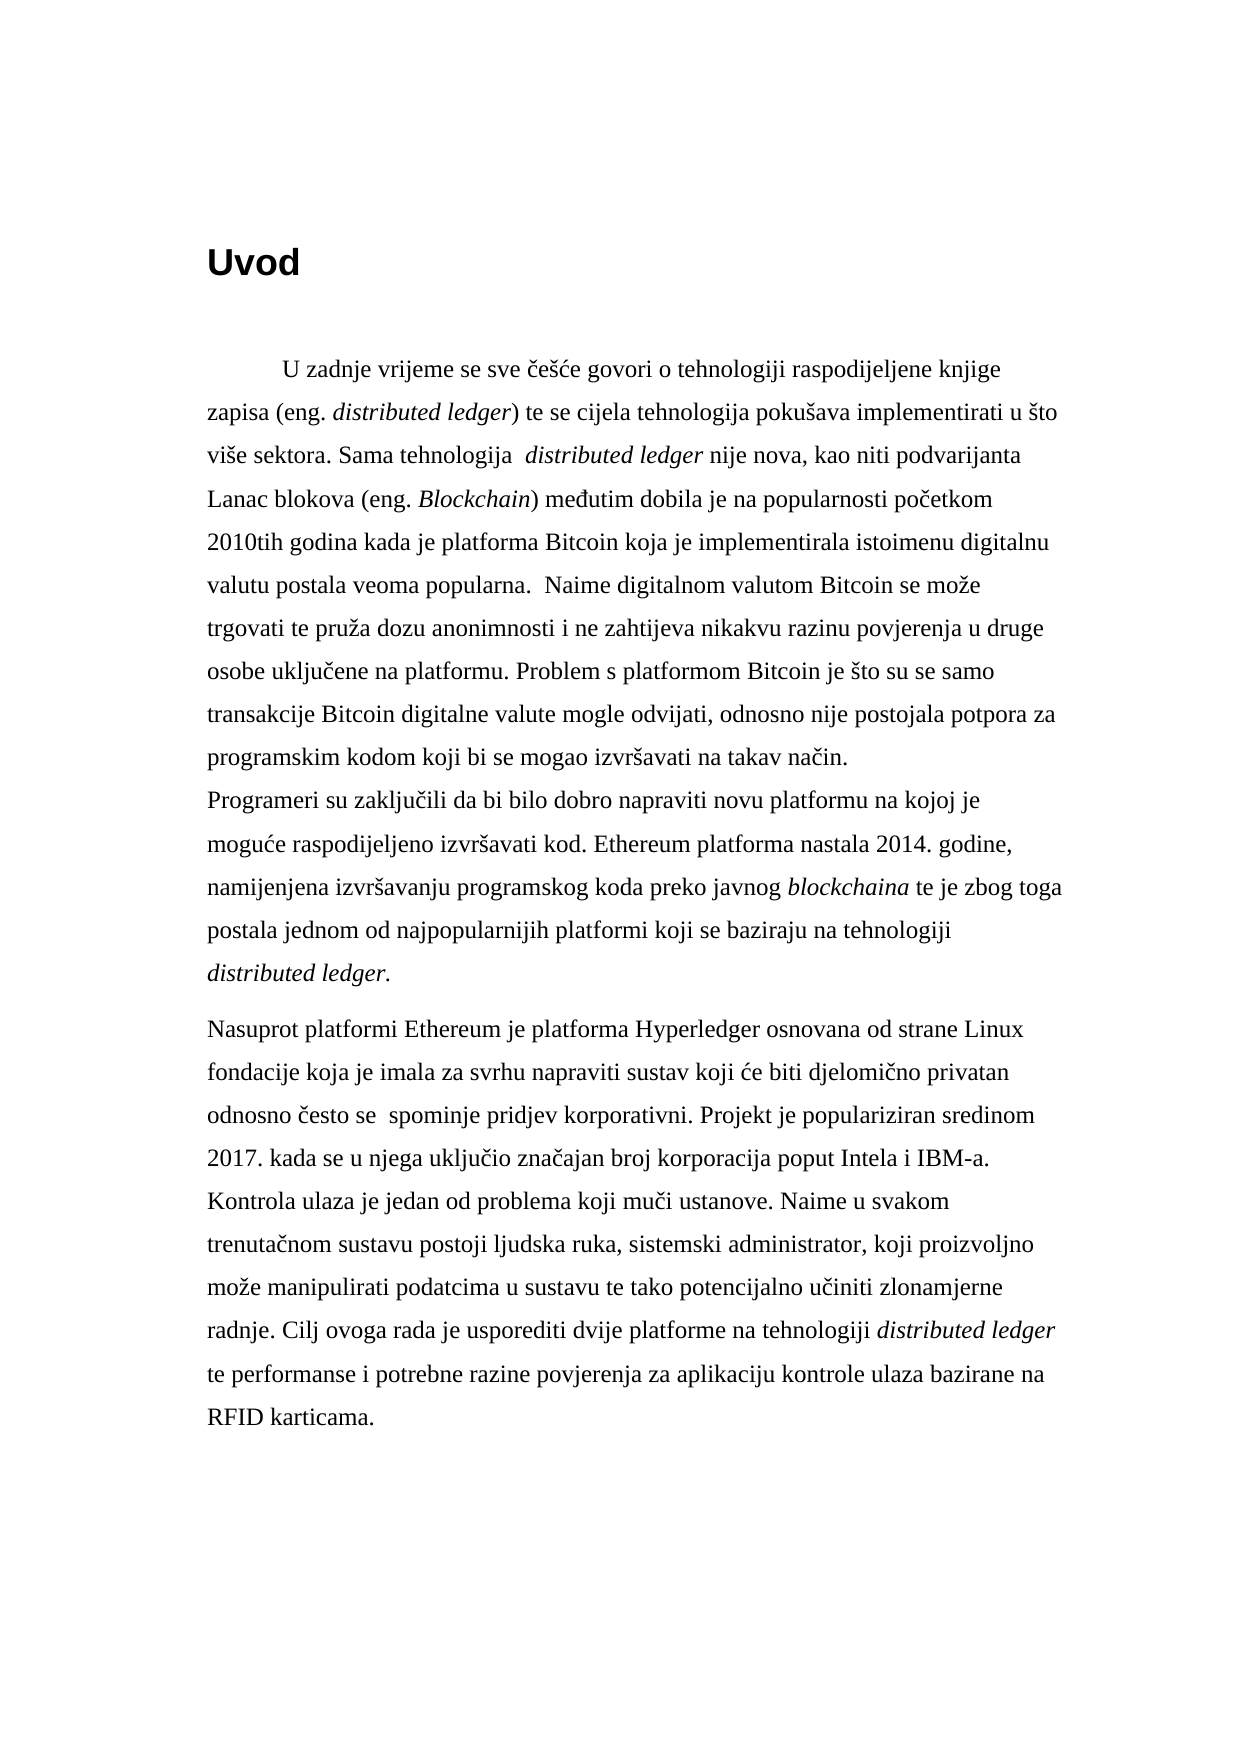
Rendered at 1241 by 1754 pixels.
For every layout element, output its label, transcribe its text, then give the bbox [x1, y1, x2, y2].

text U zadnje vrijeme se sve češće govori o tehnologiji raspodijeljene knjige zapisa (eng. distributed ledger) te se cijela tehnologija pokušava implementirati u što više sektora. Sama tehnologija distributed ledger nije nova, kao niti podvarijanta Lanac blokova (eng. Blockchain) međutim dobila je na popularnosti početkom 2010tih godina kada je platforma Bitcoin koja je implementirala istoimenu digitalnu valutu postala veoma popularna. Naime digitalnom valutom Bitcoin se može trgovati te pruža dozu anonimnosti i ne zahtijeva nikakvu razinu povjerenja u druge osobe uključene na platformu. Problem s platformom Bitcoin je što su se samo transakcije Bitcoin digitalne valute mogle odvijati, odnosno nije postojala potpora za programskim kodom koji bi se mogao izvršavati na takav način. Programeri su zaključili da bi bilo dobro napraviti novu platformu na kojoj je moguće raspodijeljeno izvršavati kod. Ethereum platforma nastala 2014. godine, namijenjena izvršavanju programskog koda preko javnog blockchaina te je zbog toga postala jednom od najpopularnijih platformi koji se baziraju na tehnologiji distributed ledger. [207, 354, 1063, 987]
text Nasuprot platformi Ethereum je platforma Hyperledger osnovana od strane Linux fondacije koja je imala za svrhu napraviti sustav koji će biti djelomično privatan odnosno često se spominje pridjev korporativni. Projekt je populariziran sredinom 2017. kada se u njega uključio značajan broj korporacija poput Intela i IBM-a. Kontrola ulaza je jedan od problema koji muči ustanove. Naime u svakom trenutačnom sustavu postoji ljudska ruka, sistemski administrator, koji proizvoljno može manipulirati podatcima u sustavu te tako potencijalno učiniti zlonamjerne radnje. Cilj ovoga rada je usporediti dvije platforme na tehnologiji distributed ledger te performanse i potrebne razine povjerenja za aplikaciju kontrole ulaza bazirane na RFID karticama. [207, 1014, 1063, 1474]
subtitle Uvod [207, 240, 1063, 283]
